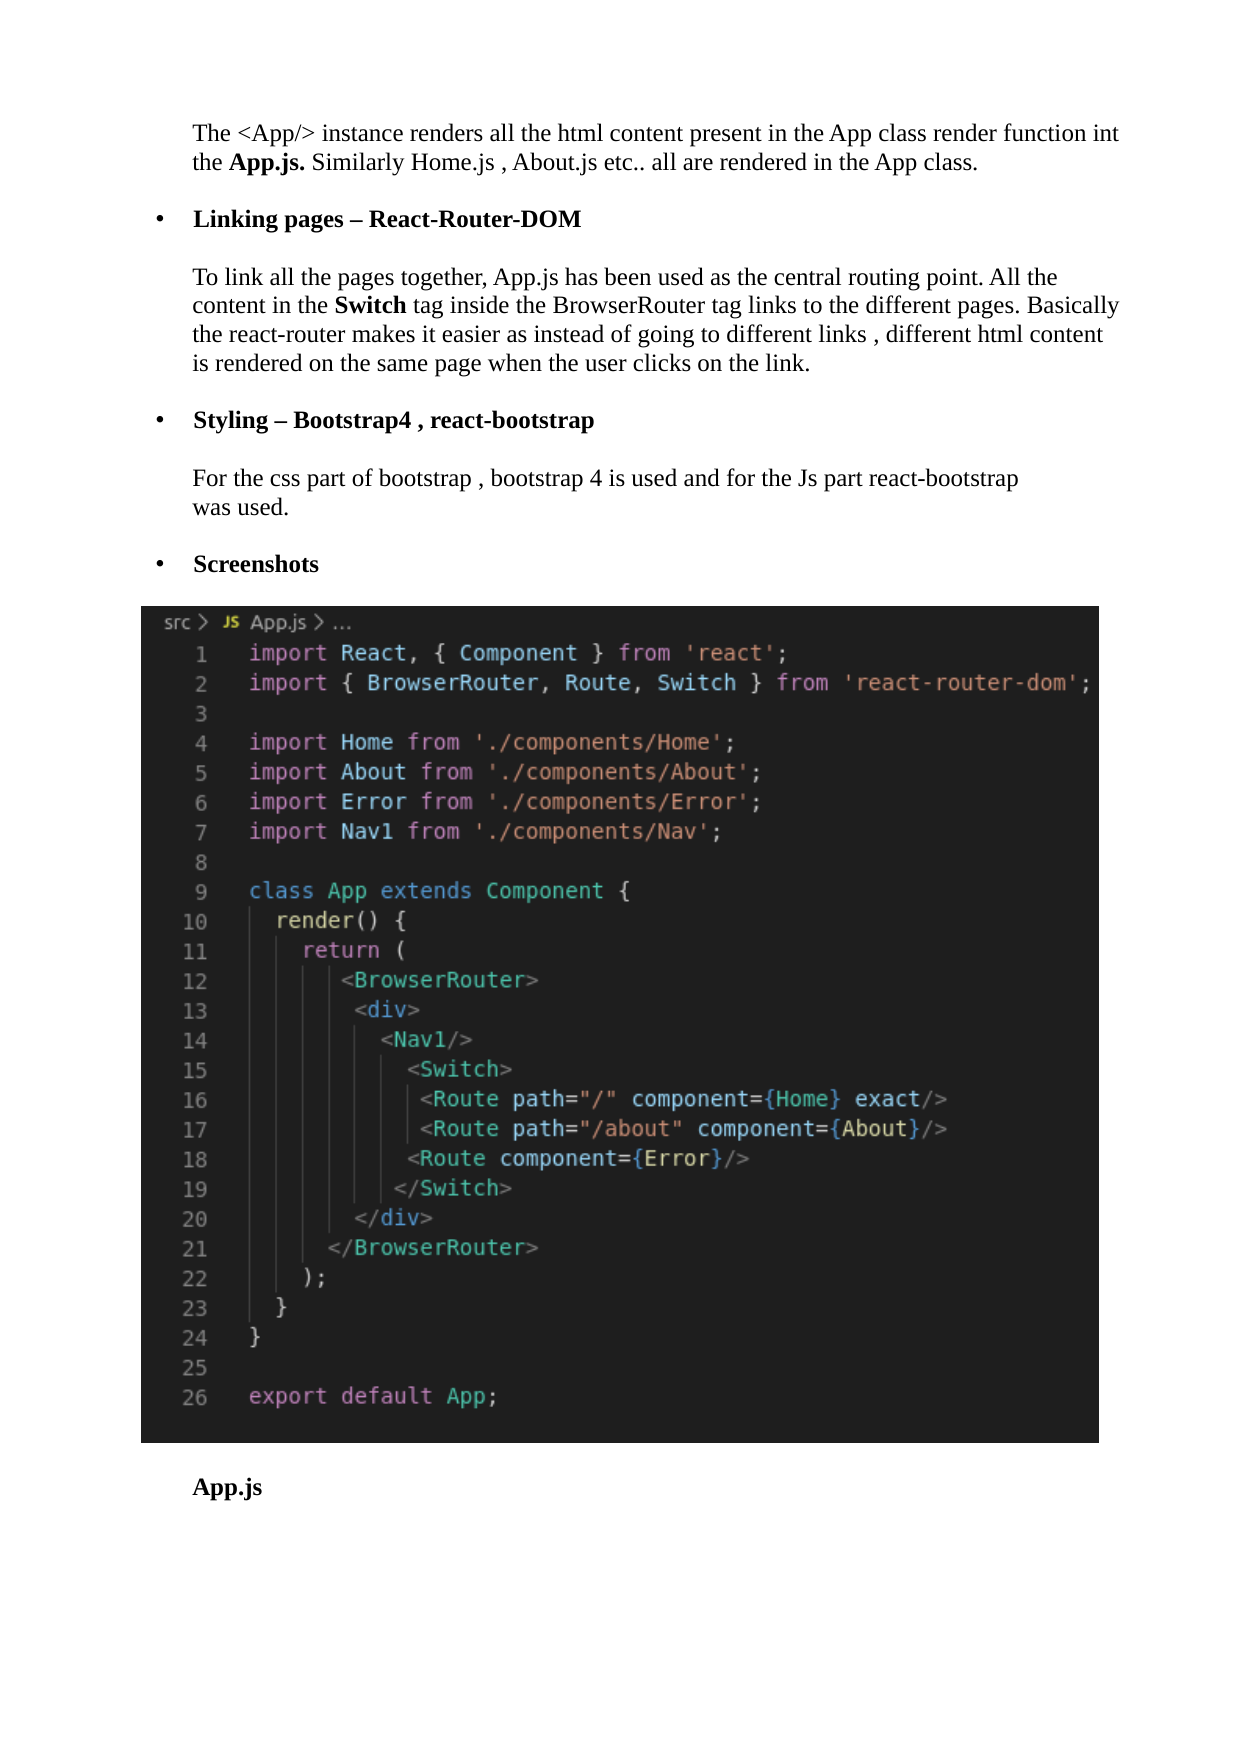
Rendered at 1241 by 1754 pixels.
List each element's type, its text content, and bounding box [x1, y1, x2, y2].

list Linking pages – React-Router-DOM [156, 204, 1122, 233]
text To link all the pages together, App.js has been used as the central routing point. All the content in the Switch tag inside the BrowserRouter tag links to the different pages. Basically the react-router makes it easier as instead of going to different links , different html content is rendered on the same page when the user clicks on the link. [118, 262, 1122, 377]
text The <App/> instance renders all the html content present in the App class render function int the App.js. Similarly Home.js , About.js etc.. all are rendered in the App class. [118, 118, 1122, 176]
text For the css part of bootstrap , bootstrap 4 is used and for the Js part react-bootstrap was used. [118, 463, 1122, 521]
picture [141, 606, 1099, 1443]
list Styling – Bootstrap4 , react-bootstrap [156, 406, 1122, 434]
list Screenshots [156, 549, 1122, 578]
text App.js [118, 1472, 1122, 1500]
